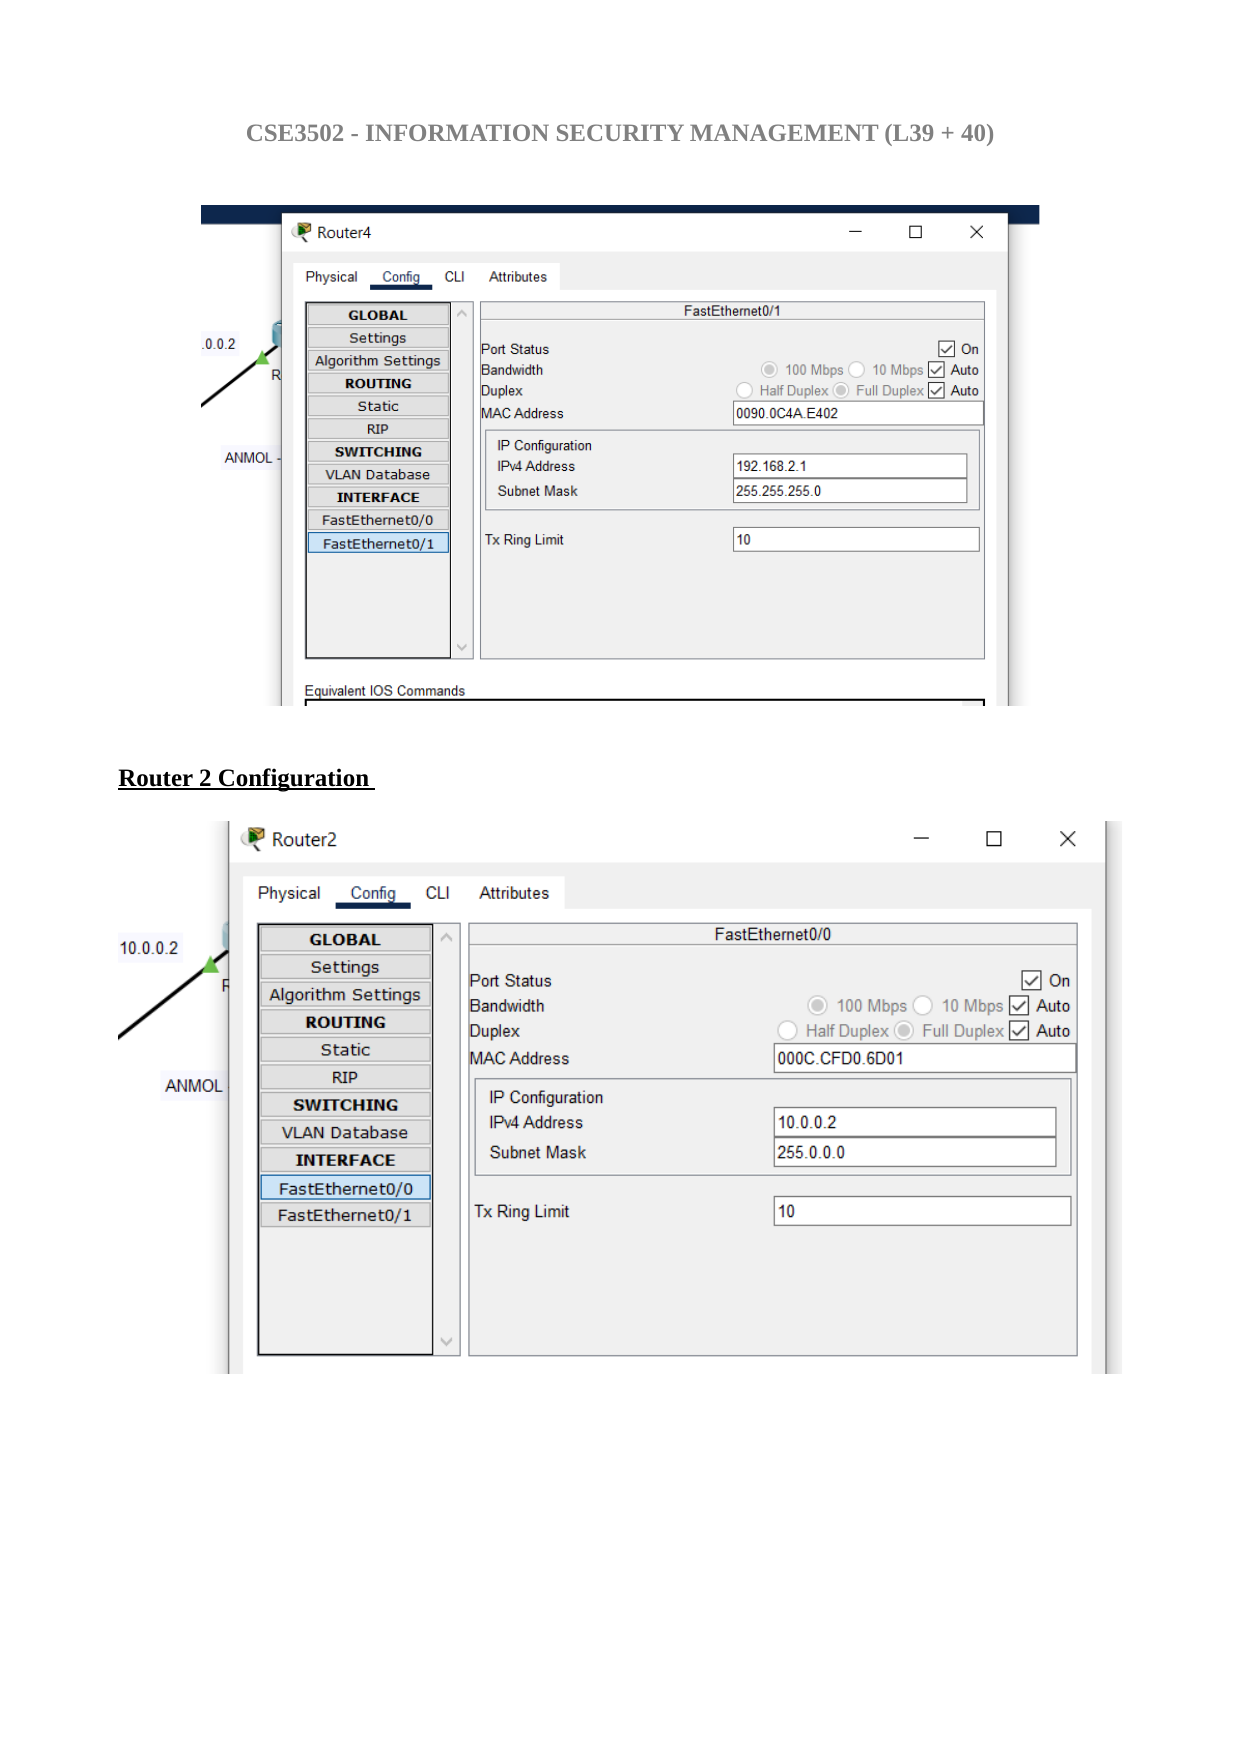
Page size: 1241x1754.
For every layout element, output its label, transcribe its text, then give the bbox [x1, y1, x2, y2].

picture [201, 205, 1040, 706]
text Router 2 Configuration [118, 763, 1122, 792]
picture [118, 821, 1123, 1374]
